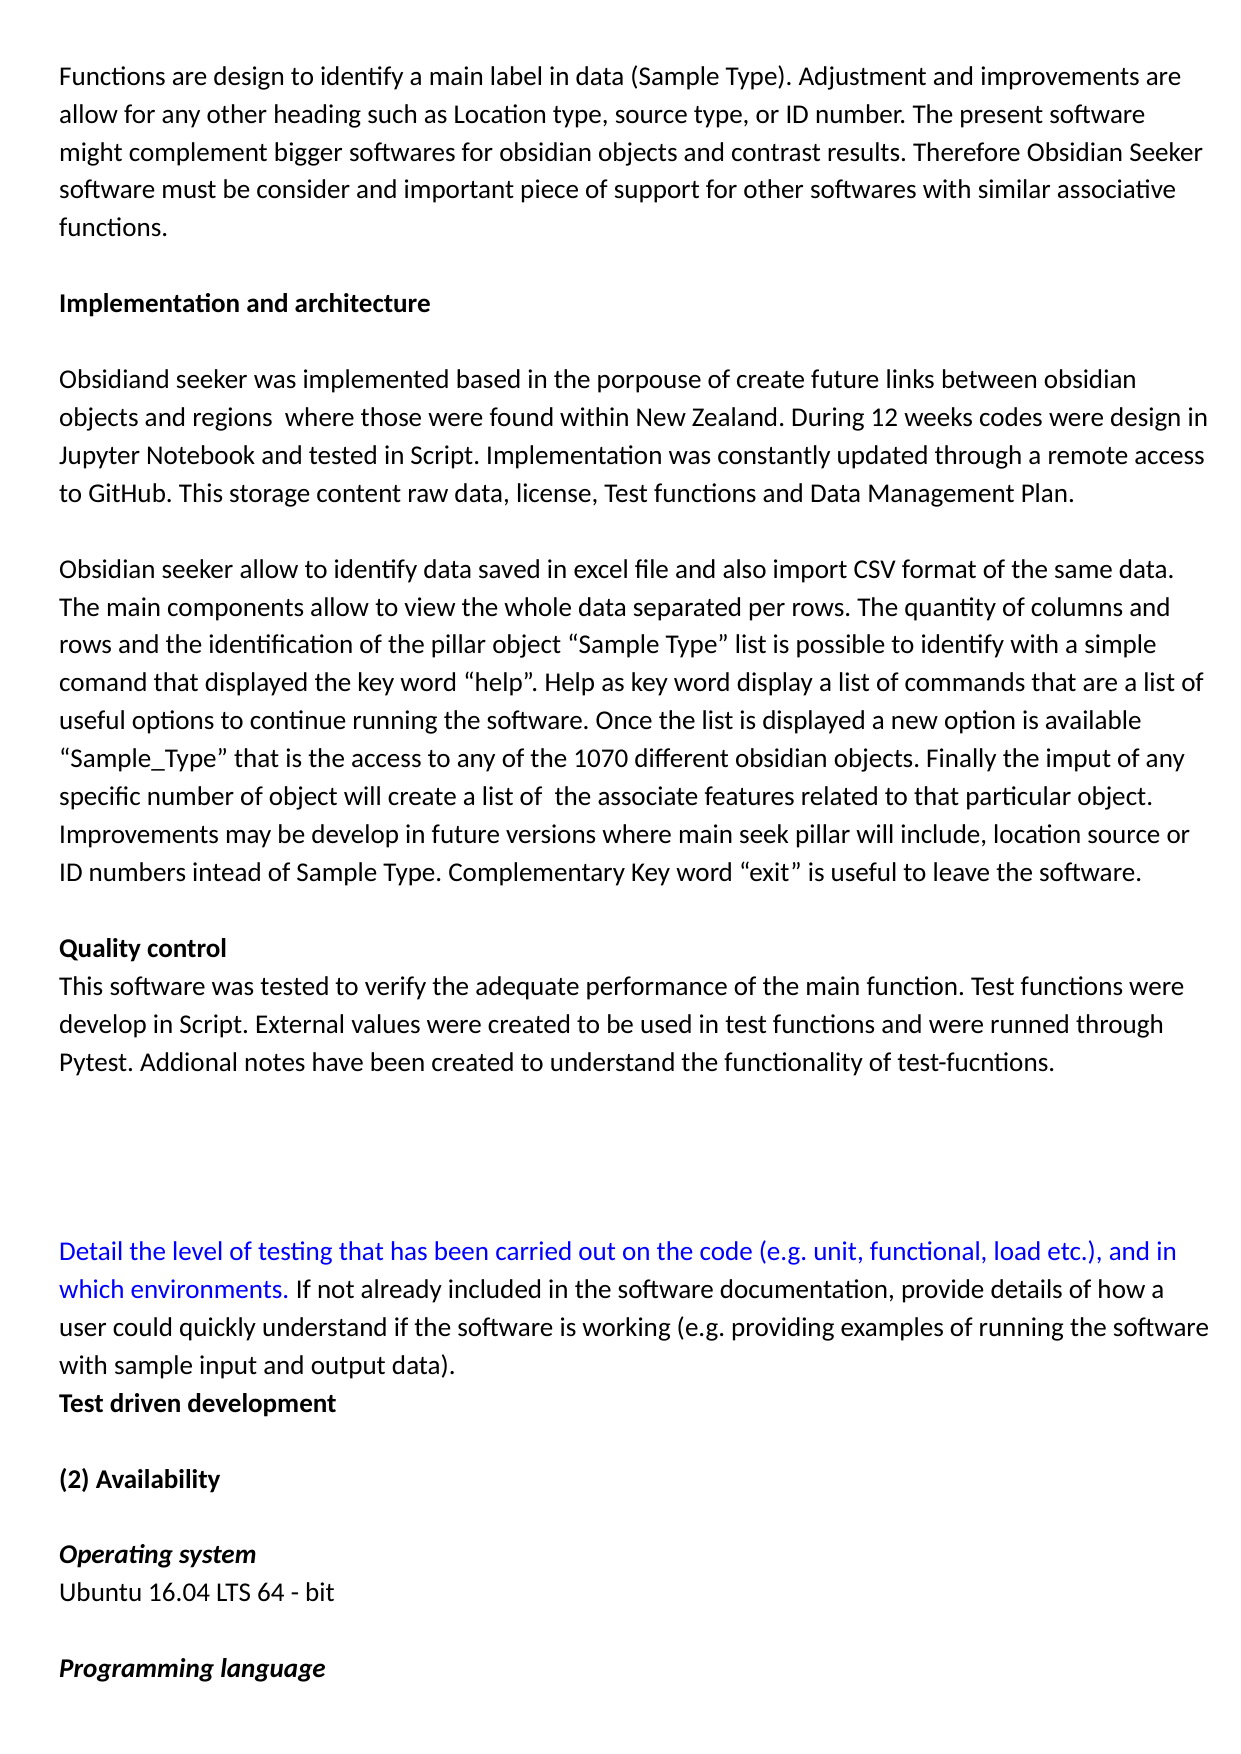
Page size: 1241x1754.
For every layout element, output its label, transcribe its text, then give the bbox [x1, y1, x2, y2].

text Ubuntu 16.04 LTS 64 - bit [59, 1576, 1211, 1609]
text Operating system [59, 1538, 1211, 1571]
text Obsidiand seeker was implemented based in the porpouse of create future links between obsidian objects and regions where those were found within New Zealand. During 12 weeks codes were design in Jupyter Notebook and tested in Script. Implementation was constantly updated through a remote access to GitHub. This storage content raw data, license, Test functions and Data Management Plan. [59, 362, 1211, 509]
text Implementation and architecture [59, 286, 1211, 319]
subtitle Functions are design to identify a main label in data (Sample Type). Adjustment and improvements are allow for any other heading such as Location type, source type, or ID number. The present software might complement bigger softwares for obsidian objects and contrast results. Therefore Obsidian Seeker software must be consider and important piece of support for other softwares with similar associative functions. [59, 59, 1211, 244]
text Detail the level of testing that has been carried out on the code (e.g. unit, functional, load etc.), and in which environments. If not already included in the software documentation, provide details of how a user could quickly understand if the software is working (e.g. providing examples of running the software with sample input and output data). [59, 1234, 1211, 1381]
text Quality control [59, 931, 1211, 964]
text Obsidian seeker allow to identify data saved in excel file and also import CSV format of the same data. The main components allow to view the whole data separated per rows. The quantity of columns and rows and the identification of the pillar object “Sample Type” list is possible to identify with a simple comand that displayed the key word “help”. Help as key word display a list of commands that are a list of useful options to continue running the software. Once the list is displayed a new option is available “Sample_Type” that is the access to any of the 1070 different obsidian objects. Finally the imput of any specific number of object will create a list of the associate features related to that particular object. Improvements may be develop in future versions where main seek pillar will include, location source or ID numbers intead of Sample Type. Complementary Key word “exit” is useful to leave the software. [59, 552, 1211, 888]
text Test driven development [59, 1386, 1211, 1419]
text This software was tested to verify the adequate performance of the main function. Test functions were develop in Script. External values were created to be used in test functions and were runned through Pytest. Addional notes have been created to understand the functionality of test-fucntions. [59, 969, 1211, 1078]
text (2) Availability [59, 1462, 1211, 1495]
text Programming language [59, 1651, 1211, 1684]
